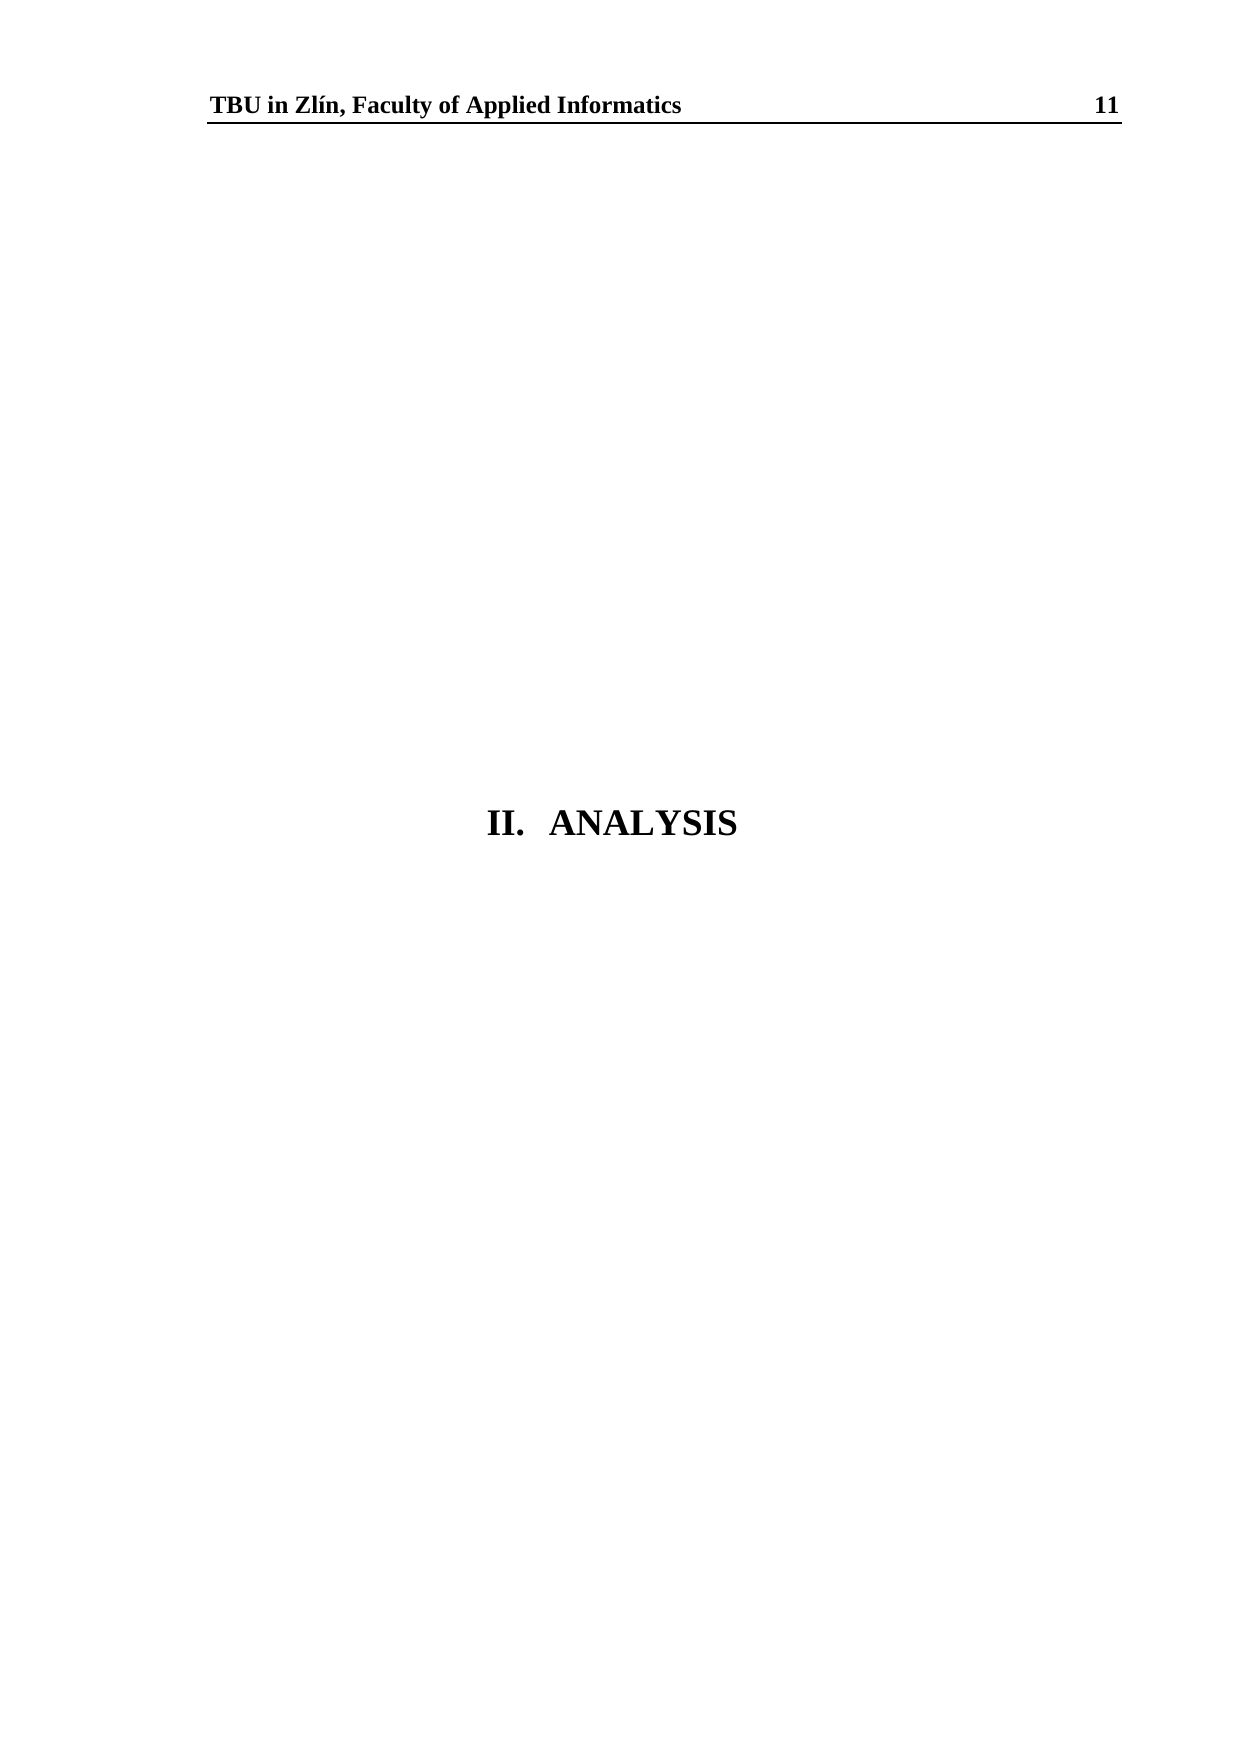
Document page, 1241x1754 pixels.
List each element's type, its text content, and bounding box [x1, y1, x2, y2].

table_header [207, 177, 543, 843]
table_header Analysis [543, 177, 1122, 843]
